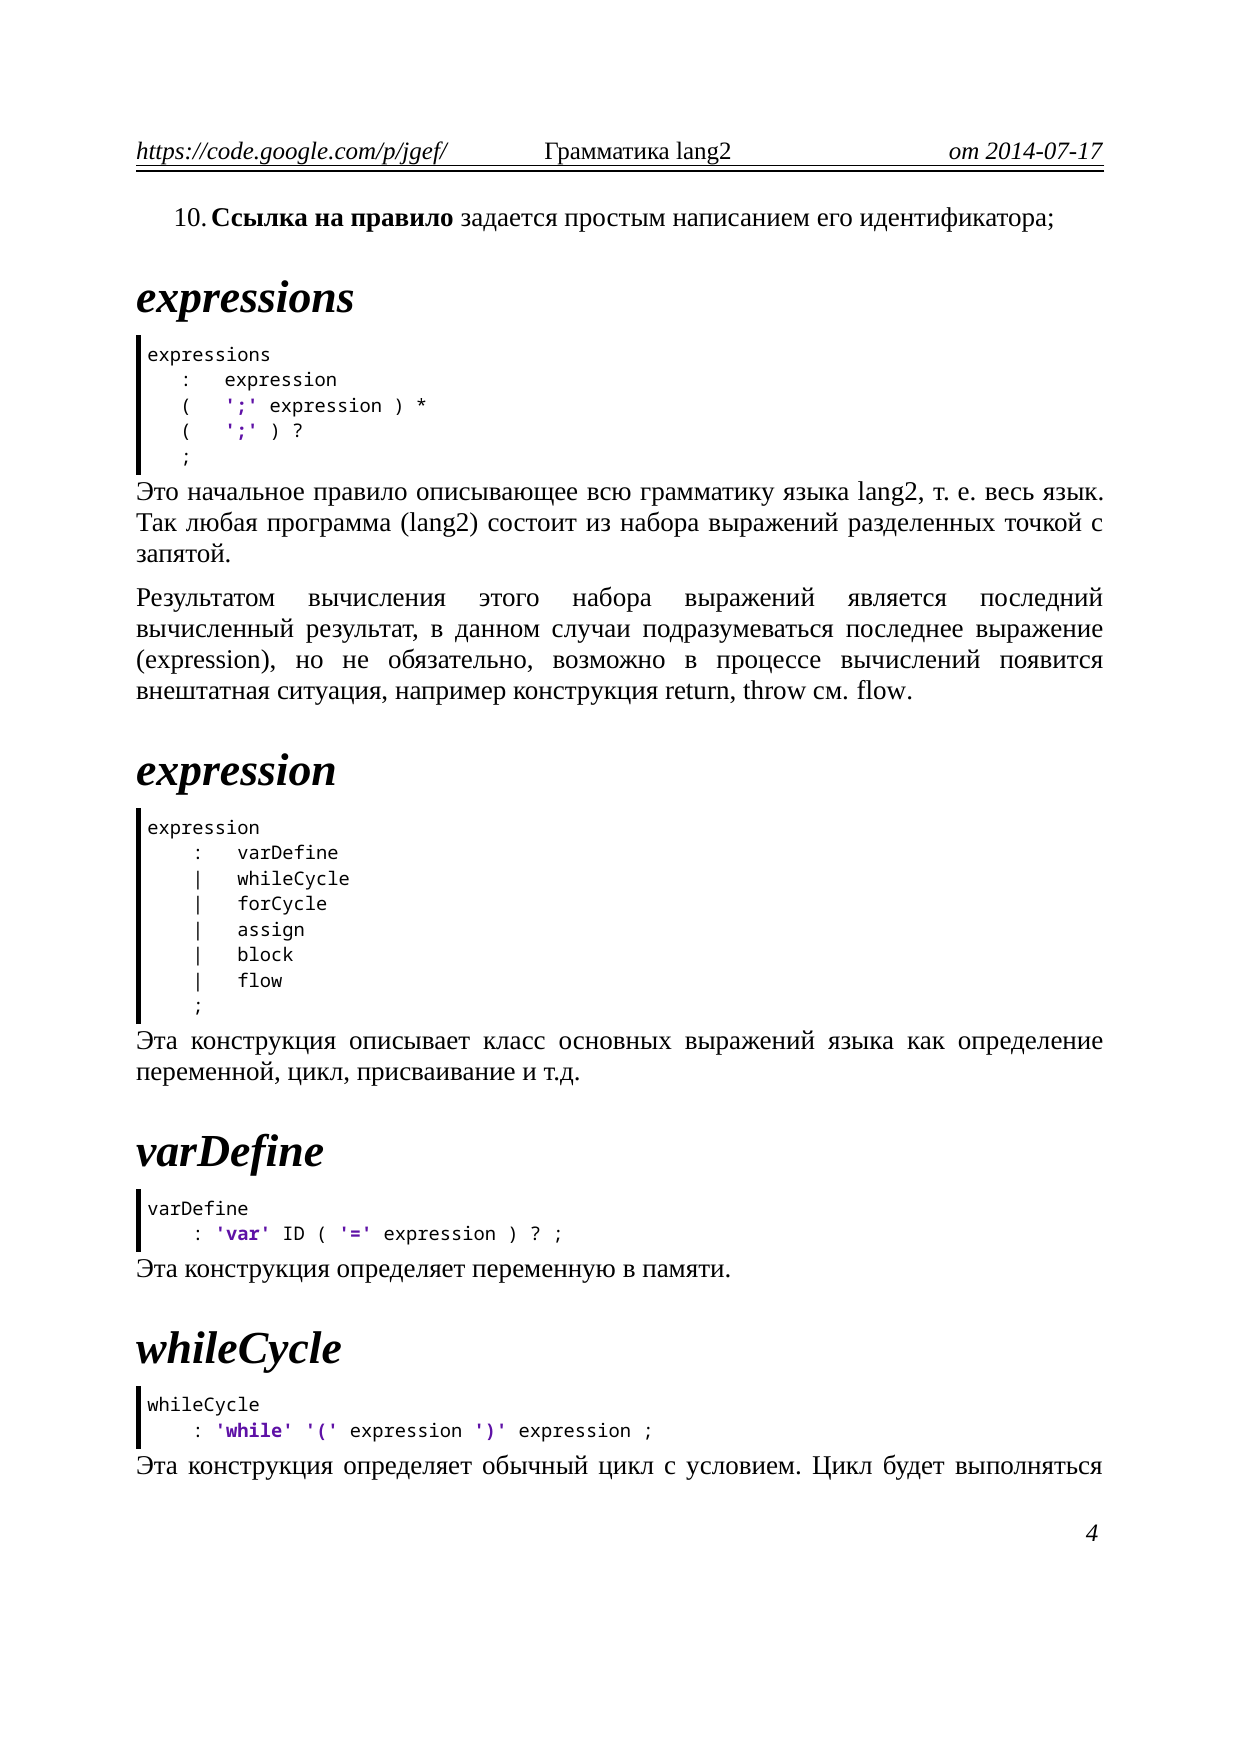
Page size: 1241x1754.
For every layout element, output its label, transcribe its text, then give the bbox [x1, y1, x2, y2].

text | whileCycle [141, 865, 1104, 891]
text expression [141, 808, 1104, 839]
text whileCycle [141, 1386, 1104, 1417]
text : 'var' ID ( '=' expression ) ? ; [141, 1221, 1104, 1252]
subtitle expression [136, 743, 1104, 796]
text Эта конструкция определяет обычный цикл с условием. Цикл будет выполняться [136, 1449, 1104, 1480]
subtitle whileCycle [136, 1321, 1104, 1373]
text ( ';' ) ? [141, 418, 1104, 443]
text : 'while' '(' expression ')' expression ; [141, 1417, 1104, 1449]
text ; [141, 993, 1104, 1024]
text varDefine [141, 1189, 1104, 1221]
text | assign [141, 916, 1104, 942]
subtitle varDefine [136, 1124, 1104, 1177]
text ; [141, 443, 1104, 475]
text | block [141, 942, 1104, 967]
text : expression [141, 367, 1104, 392]
text | forCycle [141, 891, 1104, 916]
text : varDefine [141, 839, 1104, 865]
text expressions [141, 335, 1104, 367]
list Ссылка на правило задается простым написанием его идентификатора; [173, 201, 1104, 233]
text | flow [141, 967, 1104, 993]
text Результатом вычисления этого набора выражений является последний вычисленный результат, в данном случаи подразумеваться последнее выражение (expression), но не обязательно, возможно в процессе вычислений появится внештатная ситуация, например конструкция return, throw см. flow. [136, 581, 1104, 705]
text Эта конструкция описывает класс основных выражений языка как определение переменной, цикл, присваивание и т.д. [136, 1024, 1104, 1086]
text Это начальное правило описывающее всю грамматику языка lang2, т. е. весь язык. Так любая программа (lang2) состоит из набора выражений разделенных точкой с запятой. [136, 475, 1104, 568]
text Эта конструкция определяет переменную в памяти. [136, 1252, 1104, 1283]
text ( ';' expression ) * [141, 392, 1104, 418]
subtitle expressions [136, 270, 1104, 323]
